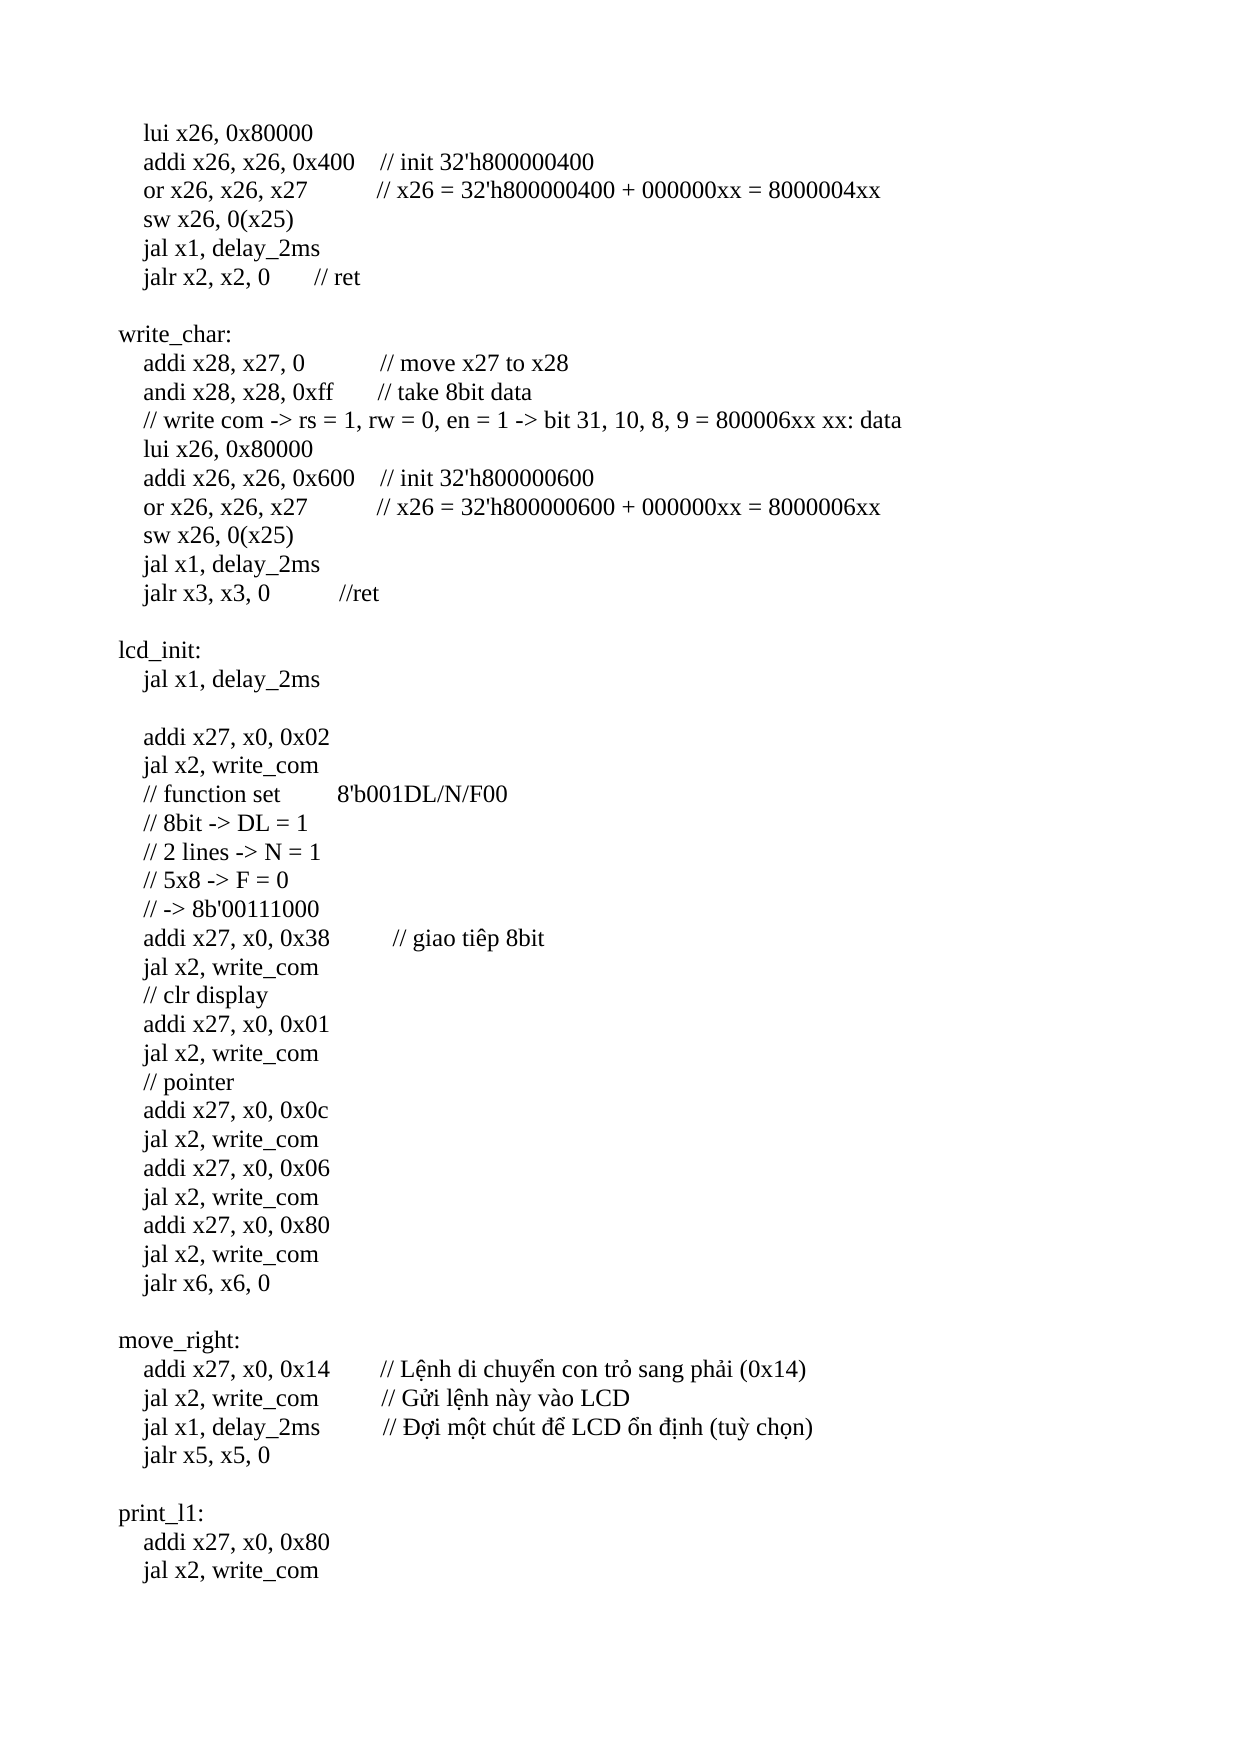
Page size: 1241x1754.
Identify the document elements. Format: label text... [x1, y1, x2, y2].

text jal x2, write_com [118, 952, 1122, 981]
text addi x27, x0, 0x80 [118, 1527, 1122, 1556]
text addi x27, x0, 0x0c [118, 1096, 1122, 1124]
text jalr x5, x5, 0 [118, 1441, 1122, 1469]
text lui x26, 0x80000 [118, 118, 1122, 147]
text jal x2, write_com // Gửi lệnh này vào LCD [118, 1383, 1122, 1412]
text addi x27, x0, 0x14 // Lệnh di chuyển con trỏ sang phải (0x14) [118, 1354, 1122, 1383]
text // 8bit -> DL = 1 [118, 808, 1122, 837]
text sw x26, 0(x25) [118, 521, 1122, 549]
text // 5x8 -> F = 0 [118, 866, 1122, 894]
text jalr x3, x3, 0 //ret [118, 578, 1122, 607]
text // function set 8'b001DL/N/F00 [118, 779, 1122, 808]
text addi x26, x26, 0x600 // init 32'h800000600 [118, 463, 1122, 492]
text // write com -> rs = 1, rw = 0, en = 1 -> bit 31, 10, 8, 9 = 800006xx xx: data [118, 406, 1122, 434]
text addi x27, x0, 0x38 // giao tiêp 8bit [118, 923, 1122, 952]
text addi x28, x27, 0 // move x27 to x28 [118, 348, 1122, 377]
text jal x2, write_com [118, 1239, 1122, 1268]
text jal x1, delay_2ms [118, 664, 1122, 693]
text // pointer [118, 1067, 1122, 1096]
text // 2 lines -> N = 1 [118, 837, 1122, 866]
text or x26, x26, x27 // x26 = 32'h800000600 + 000000xx = 8000006xx [118, 492, 1122, 521]
text jal x1, delay_2ms [118, 549, 1122, 578]
text jal x2, write_com [118, 1556, 1122, 1584]
text jal x2, write_com [118, 1038, 1122, 1067]
text jal x2, write_com [118, 1124, 1122, 1153]
text jalr x2, x2, 0 // ret [118, 262, 1122, 291]
text jal x2, write_com [118, 751, 1122, 779]
text sw x26, 0(x25) [118, 204, 1122, 233]
text write_char: [118, 319, 1122, 348]
text jalr x6, x6, 0 [118, 1268, 1122, 1297]
text or x26, x26, x27 // x26 = 32'h800000400 + 000000xx = 8000004xx [118, 176, 1122, 204]
text andi x28, x28, 0xff // take 8bit data [118, 377, 1122, 406]
text lcd_init: [118, 636, 1122, 664]
text // clr display [118, 981, 1122, 1009]
text addi x26, x26, 0x400 // init 32'h800000400 [118, 147, 1122, 176]
text addi x27, x0, 0x01 [118, 1009, 1122, 1038]
text addi x27, x0, 0x06 [118, 1153, 1122, 1182]
text addi x27, x0, 0x02 [118, 722, 1122, 751]
text lui x26, 0x80000 [118, 434, 1122, 463]
text jal x1, delay_2ms [118, 233, 1122, 262]
text addi x27, x0, 0x80 [118, 1211, 1122, 1239]
text // -> 8b'00111000 [118, 894, 1122, 923]
text jal x1, delay_2ms // Đợi một chút để LCD ổn định (tuỳ chọn) [118, 1412, 1122, 1441]
text move_right: [118, 1326, 1122, 1354]
text jal x2, write_com [118, 1182, 1122, 1211]
text print_l1: [118, 1498, 1122, 1527]
